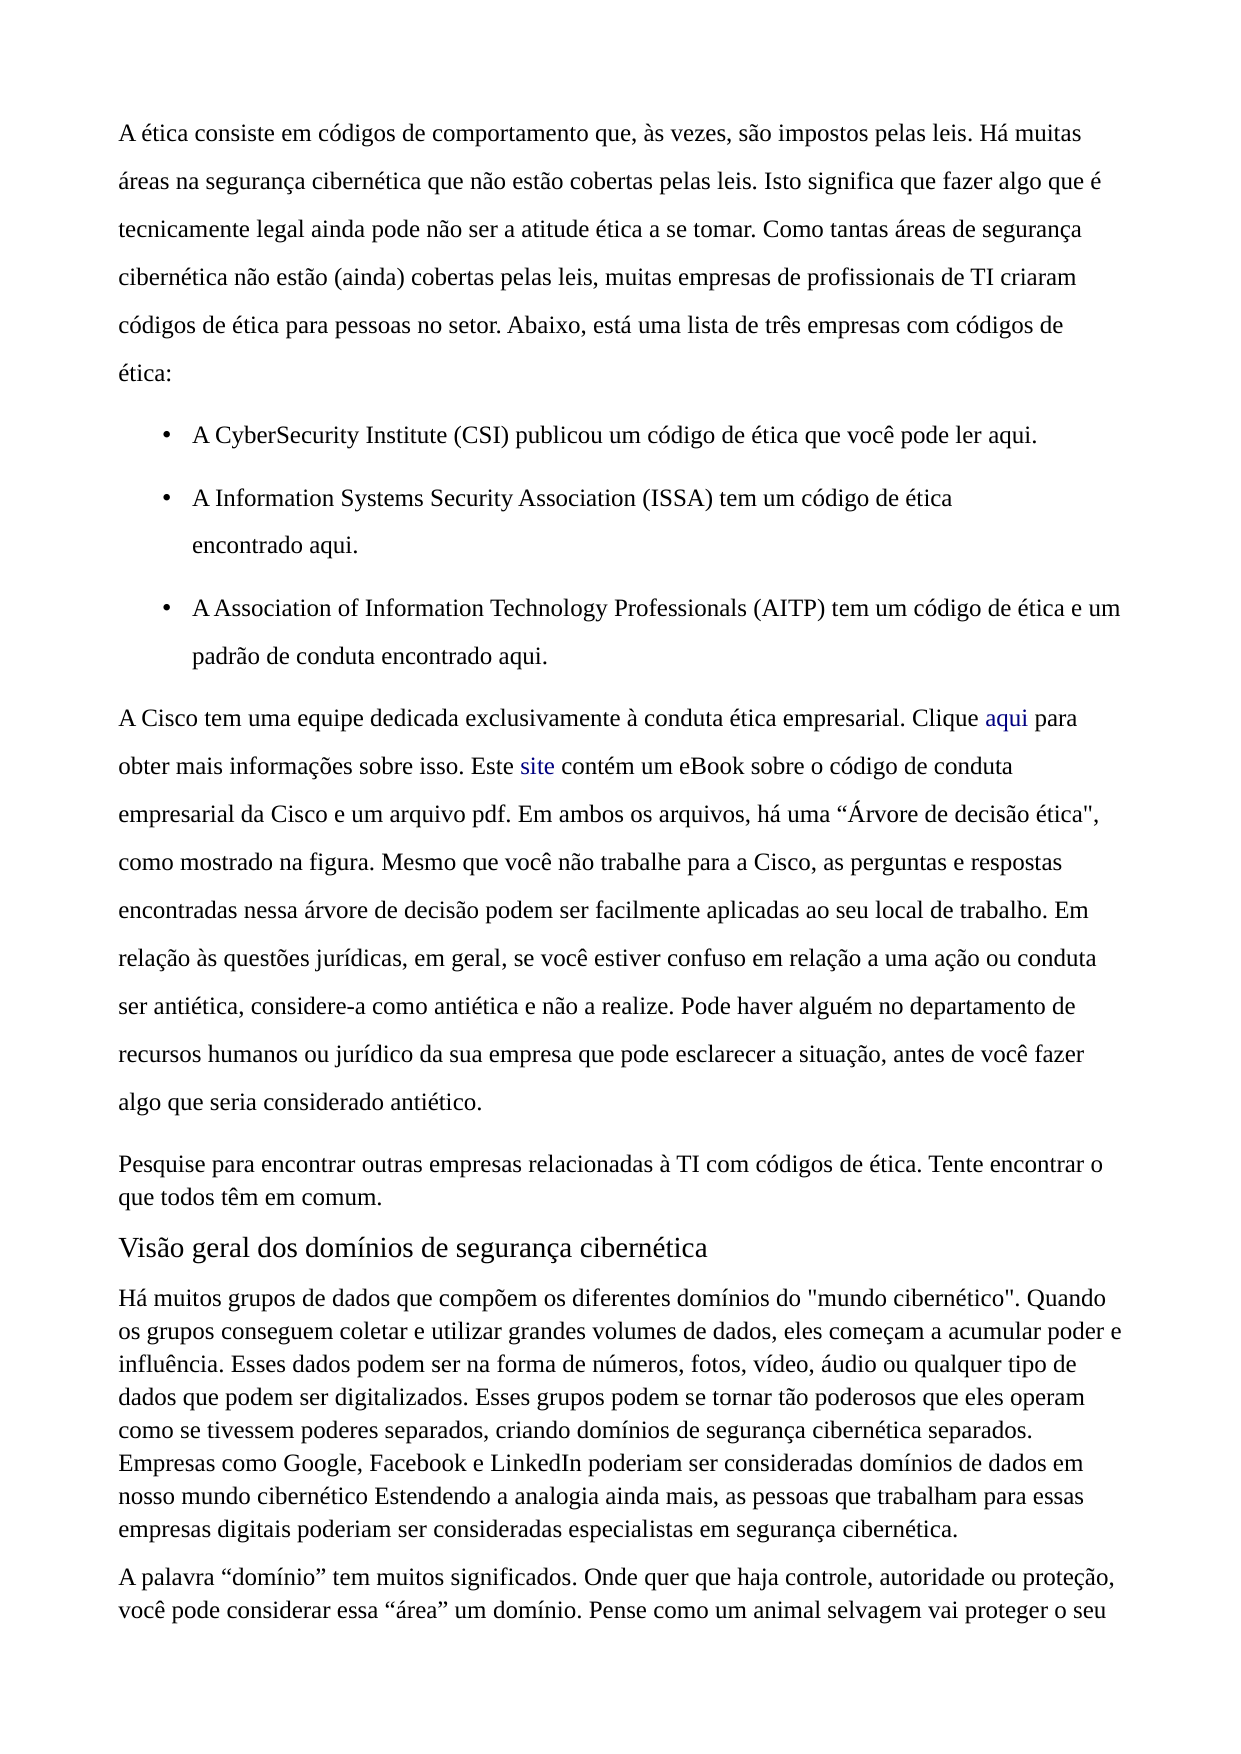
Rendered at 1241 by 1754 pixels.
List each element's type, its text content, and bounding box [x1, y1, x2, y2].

text Visão geral dos domínios de segurança cibernética [118, 1230, 1122, 1263]
list A CyberSecurity Institute (CSI) publicou um código de ética que você pode ler aqui. [162, 420, 1122, 449]
list A Information Systems Security Association (ISSA) tem um código de ética encontrado aqui. [162, 483, 1122, 559]
text Empresas como Google, Facebook e LinkedIn poderiam ser consideradas domínios de dados em nosso mundo cibernético Estendendo a analogia ainda mais, as pessoas que trabalham para essas empresas digitais poderiam ser consideradas especialistas em segurança cibernética. [118, 1448, 1122, 1543]
text A palavra “domínio” tem muitos significados. Onde quer que haja controle, autoridade ou proteção, você pode considerar essa “área” um domínio. Pense como um animal selvagem vai proteger o seu [118, 1562, 1122, 1624]
list A Association of Information Technology Professionals (AITP) tem um código de ética e um padrão de conduta encontrado aqui. [162, 593, 1122, 670]
text A ética consiste em códigos de comportamento que, às vezes, são impostos pelas leis. Há muitas áreas na segurança cibernética que não estão cobertas pelas leis. Isto significa que fazer algo que é tecnicamente legal ainda pode não ser a atitude ética a se tomar. Como tantas áreas de segurança cibernética não estão (ainda) cobertas pelas leis, muitas empresas de profissionais de TI criaram códigos de ética para pessoas no setor. Abaixo, está uma lista de três empresas com códigos de ética: [118, 118, 1122, 386]
text Pesquise para encontrar outras empresas relacionadas à TI com códigos de ética. Tente encontrar o que todos têm em comum. [118, 1149, 1122, 1211]
text Há muitos grupos de dados que compõem os diferentes domínios do "mundo cibernético". Quando os grupos conseguem coletar e utilizar grandes volumes de dados, eles começam a acumular poder e influência. Esses dados podem ser na forma de números, fotos, vídeo, áudio ou qualquer tipo de dados que podem ser digitalizados. Esses grupos podem se tornar tão poderosos que eles operam como se tivessem poderes separados, criando domínios de segurança cibernética separados. [118, 1283, 1122, 1444]
text A Cisco tem uma equipe dedicada exclusivamente à conduta ética empresarial. Clique aqui para obter mais informações sobre isso. Este site contém um eBook sobre o código de conduta empresarial da Cisco e um arquivo pdf. Em ambos os arquivos, há uma “Árvore de decisão ética", como mostrado na figura. Mesmo que você não trabalhe para a Cisco, as perguntas e respostas encontradas nessa árvore de decisão podem ser facilmente aplicadas ao seu local de trabalho. Em relação às questões jurídicas, em geral, se você estiver confuso em relação a uma ação ou conduta ser antiética, considere-a como antiética e não a realize. Pode haver alguém no departamento de recursos humanos ou jurídico da sua empresa que pode esclarecer a situação, antes de você fazer algo que seria considerado antiético. [118, 703, 1122, 1116]
